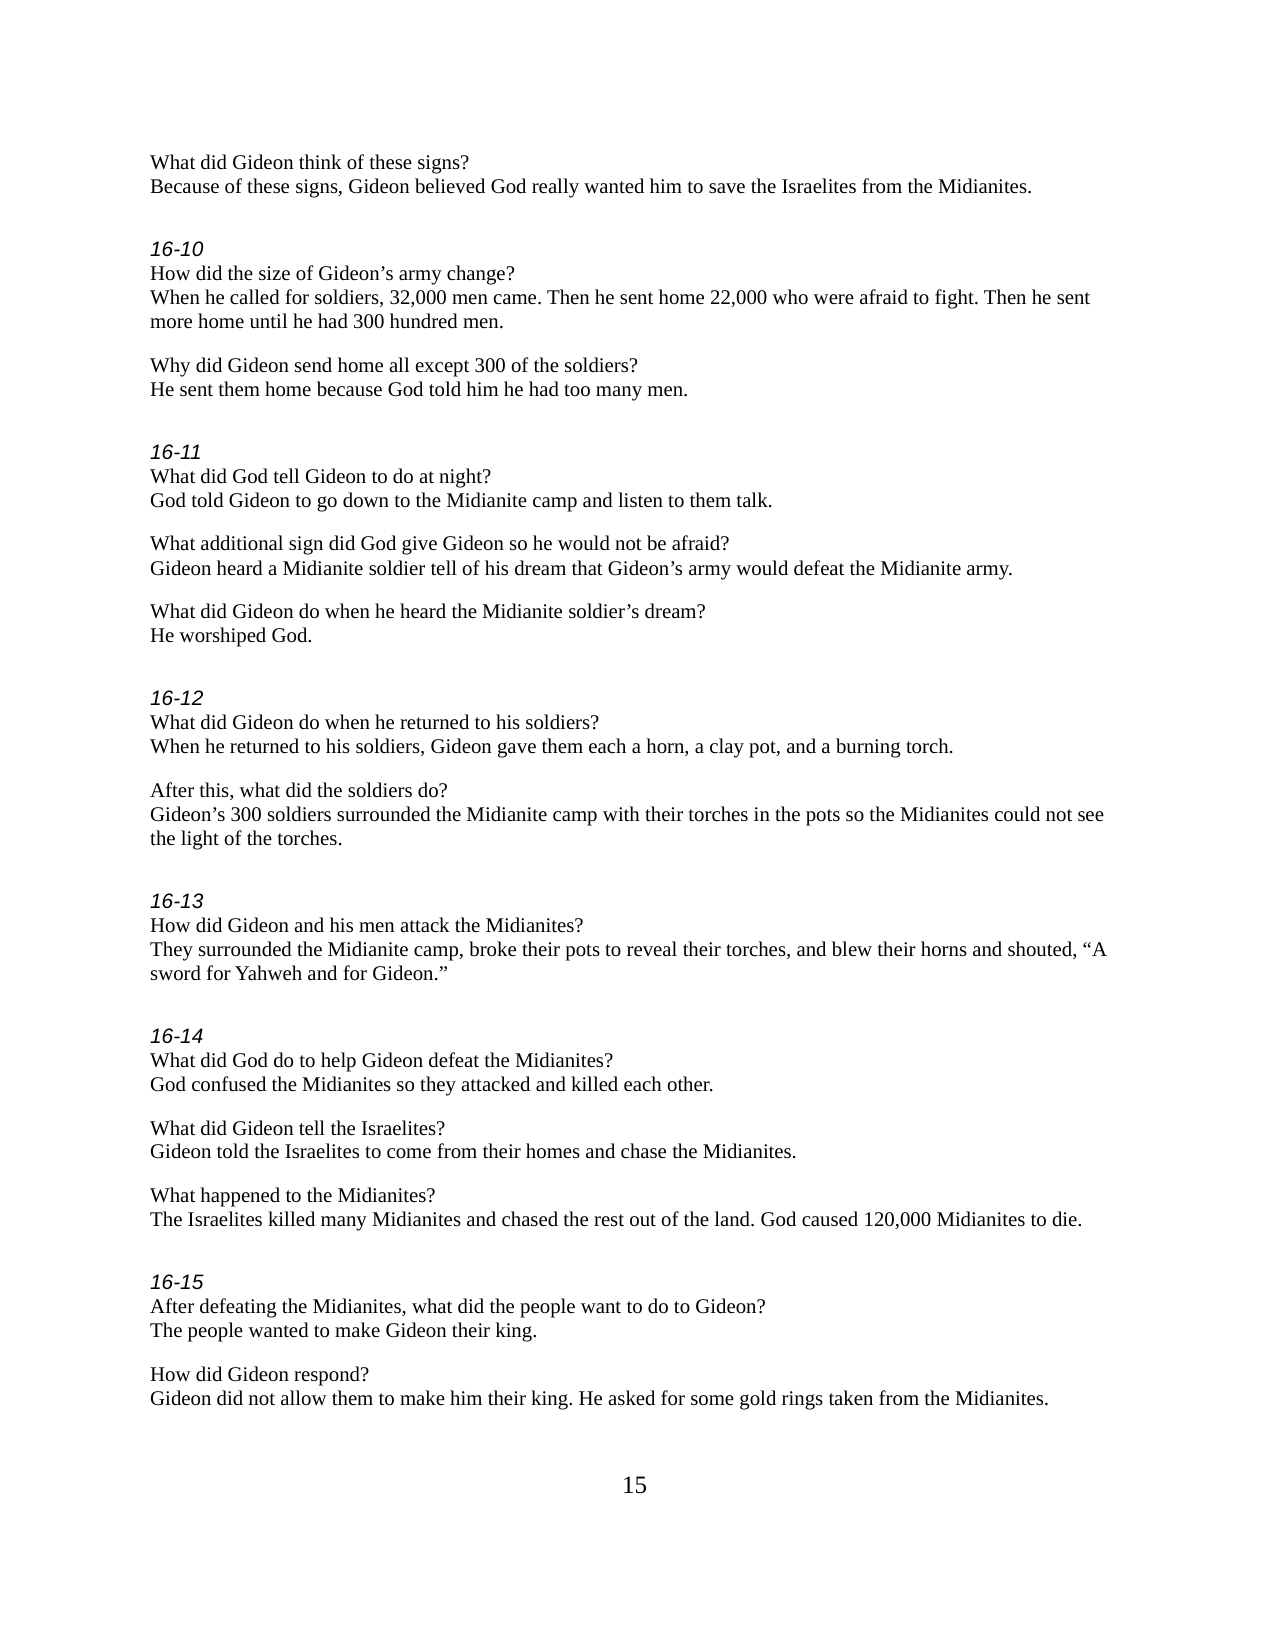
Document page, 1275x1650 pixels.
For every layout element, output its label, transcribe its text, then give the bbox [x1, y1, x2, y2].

subtitle 16-11 [150, 440, 1125, 464]
subtitle 16-12 [150, 686, 1125, 710]
text What did God tell Gideon to do at night? God told Gideon to go down to the Midianite camp and listen to them talk. [150, 464, 1125, 512]
text What did Gideon think of these signs? Because of these signs, Gideon believed God really wanted him to save the Israelites from the Midianites. [150, 150, 1125, 198]
text What happened to the Midianites? The Israelites killed many Midianites and chased the rest out of the land. God caused 120,000 Midianites to die. [150, 1183, 1125, 1231]
text What did Gideon do when he heard the Midianite soldier’s dream? He worshiped God. [150, 599, 1125, 647]
subtitle 16-10 [150, 237, 1125, 261]
text How did Gideon respond? Gideon did not allow them to make him their king. He asked for some gold rings taken from the Midianites. [150, 1362, 1125, 1410]
subtitle 16-13 [150, 889, 1125, 913]
text After this, what did the soldiers do? Gideon’s 300 soldiers surrounded the Midianite camp with their torches in the pots so the Midianites could not see the light of the torches. [150, 778, 1125, 850]
subtitle 16-15 [150, 1270, 1125, 1294]
text What did Gideon do when he returned to his soldiers? When he returned to his soldiers, Gideon gave them each a horn, a clay pot, and a burning torch. [150, 710, 1125, 758]
text After defeating the Midianites, what did the people want to do to Gideon? The people wanted to make Gideon their king. [150, 1294, 1125, 1342]
text What additional sign did God give Gideon so he would not be afraid? Gideon heard a Midianite soldier tell of his dream that Gideon’s army would defeat the Midianite army. [150, 531, 1125, 579]
subtitle 16-14 [150, 1024, 1125, 1048]
text How did Gideon and his men attack the Midianites? They surrounded the Midianite camp, broke their pots to reveal their torches, and blew their horns and shouted, “A sword for Yahweh and for Gideon.” [150, 913, 1125, 985]
text What did God do to help Gideon defeat the Midianites? God confused the Midianites so they attacked and killed each other. [150, 1048, 1125, 1096]
text What did Gideon tell the Israelites? Gideon told the Israelites to come from their homes and chase the Midianites. [150, 1115, 1125, 1163]
text How did the size of Gideon’s army change? When he called for soldiers, 32,000 men came. Then he sent home 22,000 who were afraid to fight. Then he sent more home until he had 300 hundred men. [150, 261, 1125, 333]
text Why did Gideon send home all except 300 of the soldiers? He sent them home because God told him he had too many men. [150, 353, 1125, 401]
